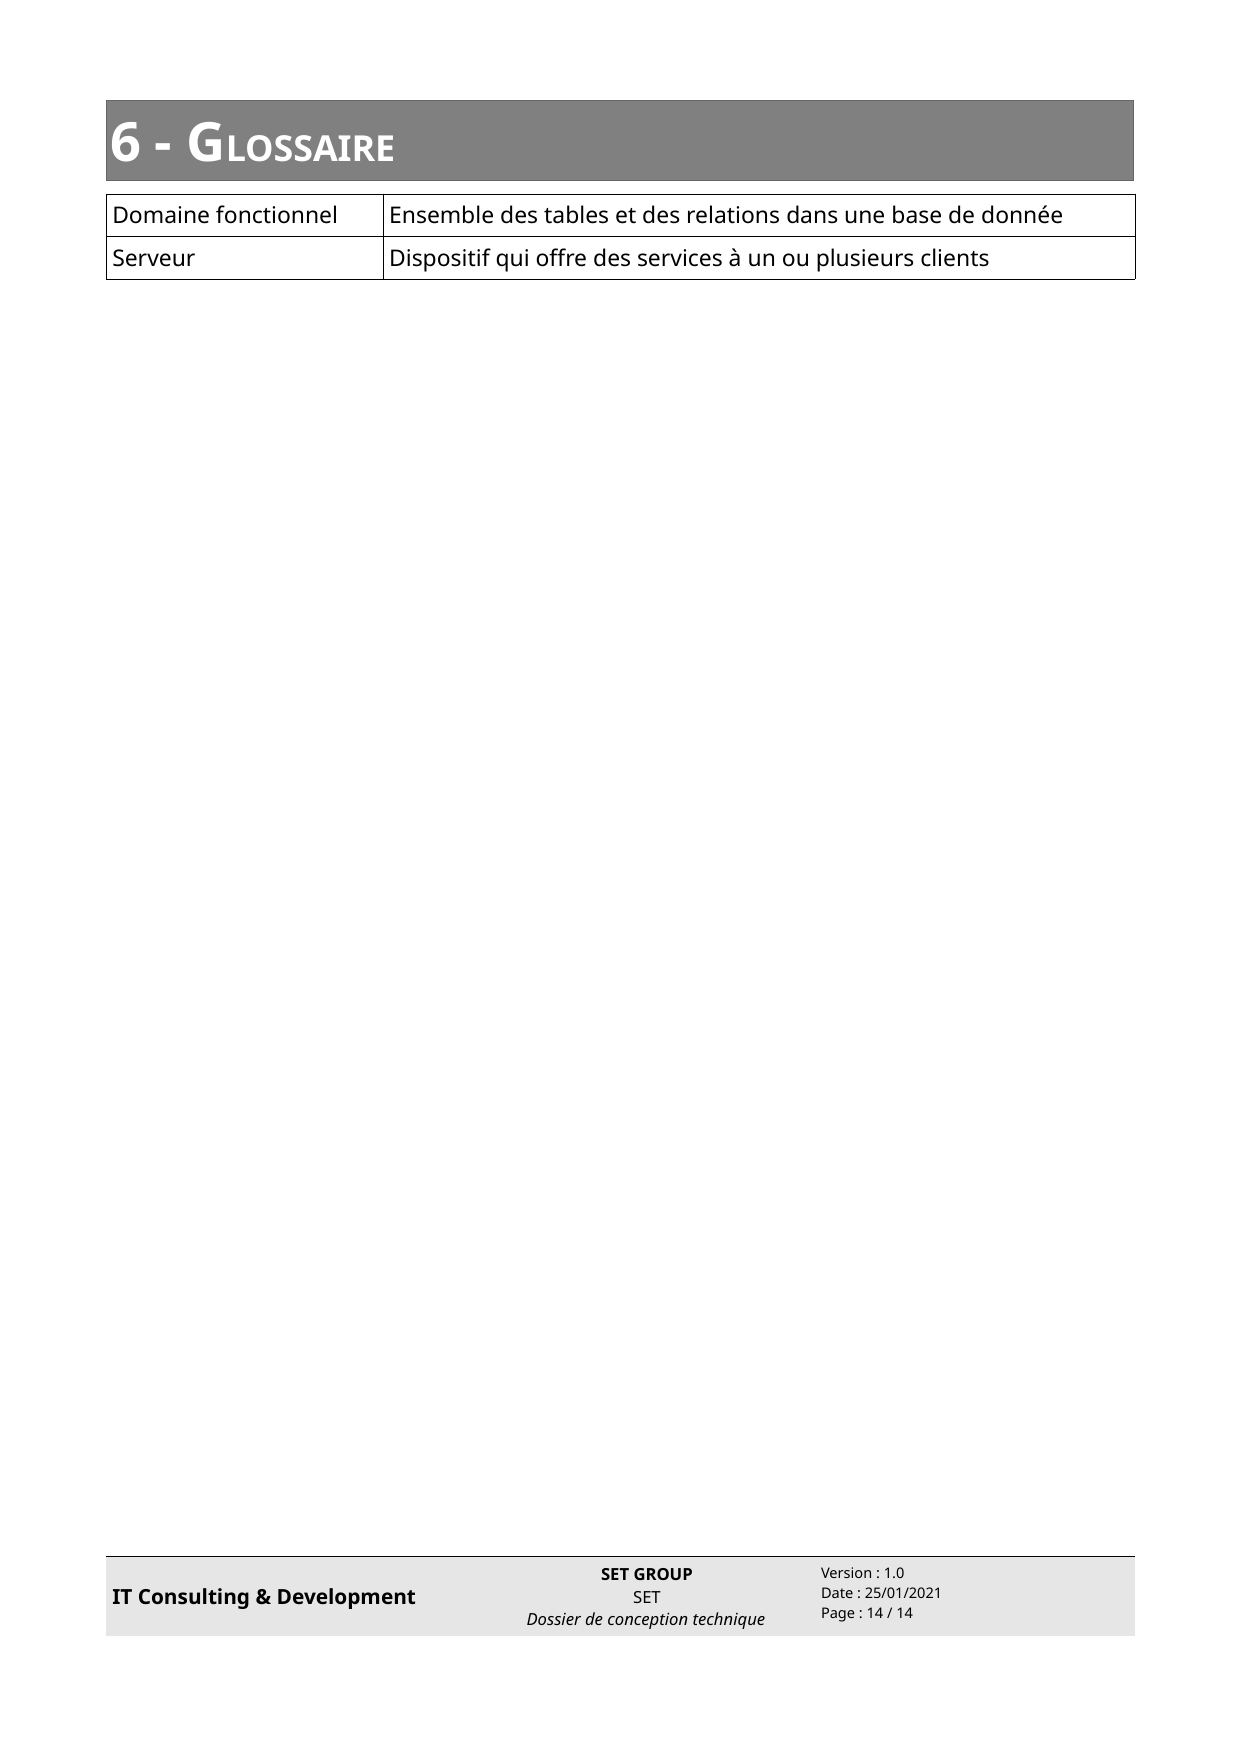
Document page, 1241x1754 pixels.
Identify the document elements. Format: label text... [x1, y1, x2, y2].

table_header Domaine fonctionnel [107, 195, 383, 236]
subtitle Glossaire [107, 101, 1133, 180]
table_header Ensemble des tables et des relations dans une base de donnée [384, 195, 1135, 236]
table_cell Dispositif qui offre des services à un ou plusieurs clients [384, 237, 1135, 279]
table_cell Serveur [107, 237, 383, 279]
